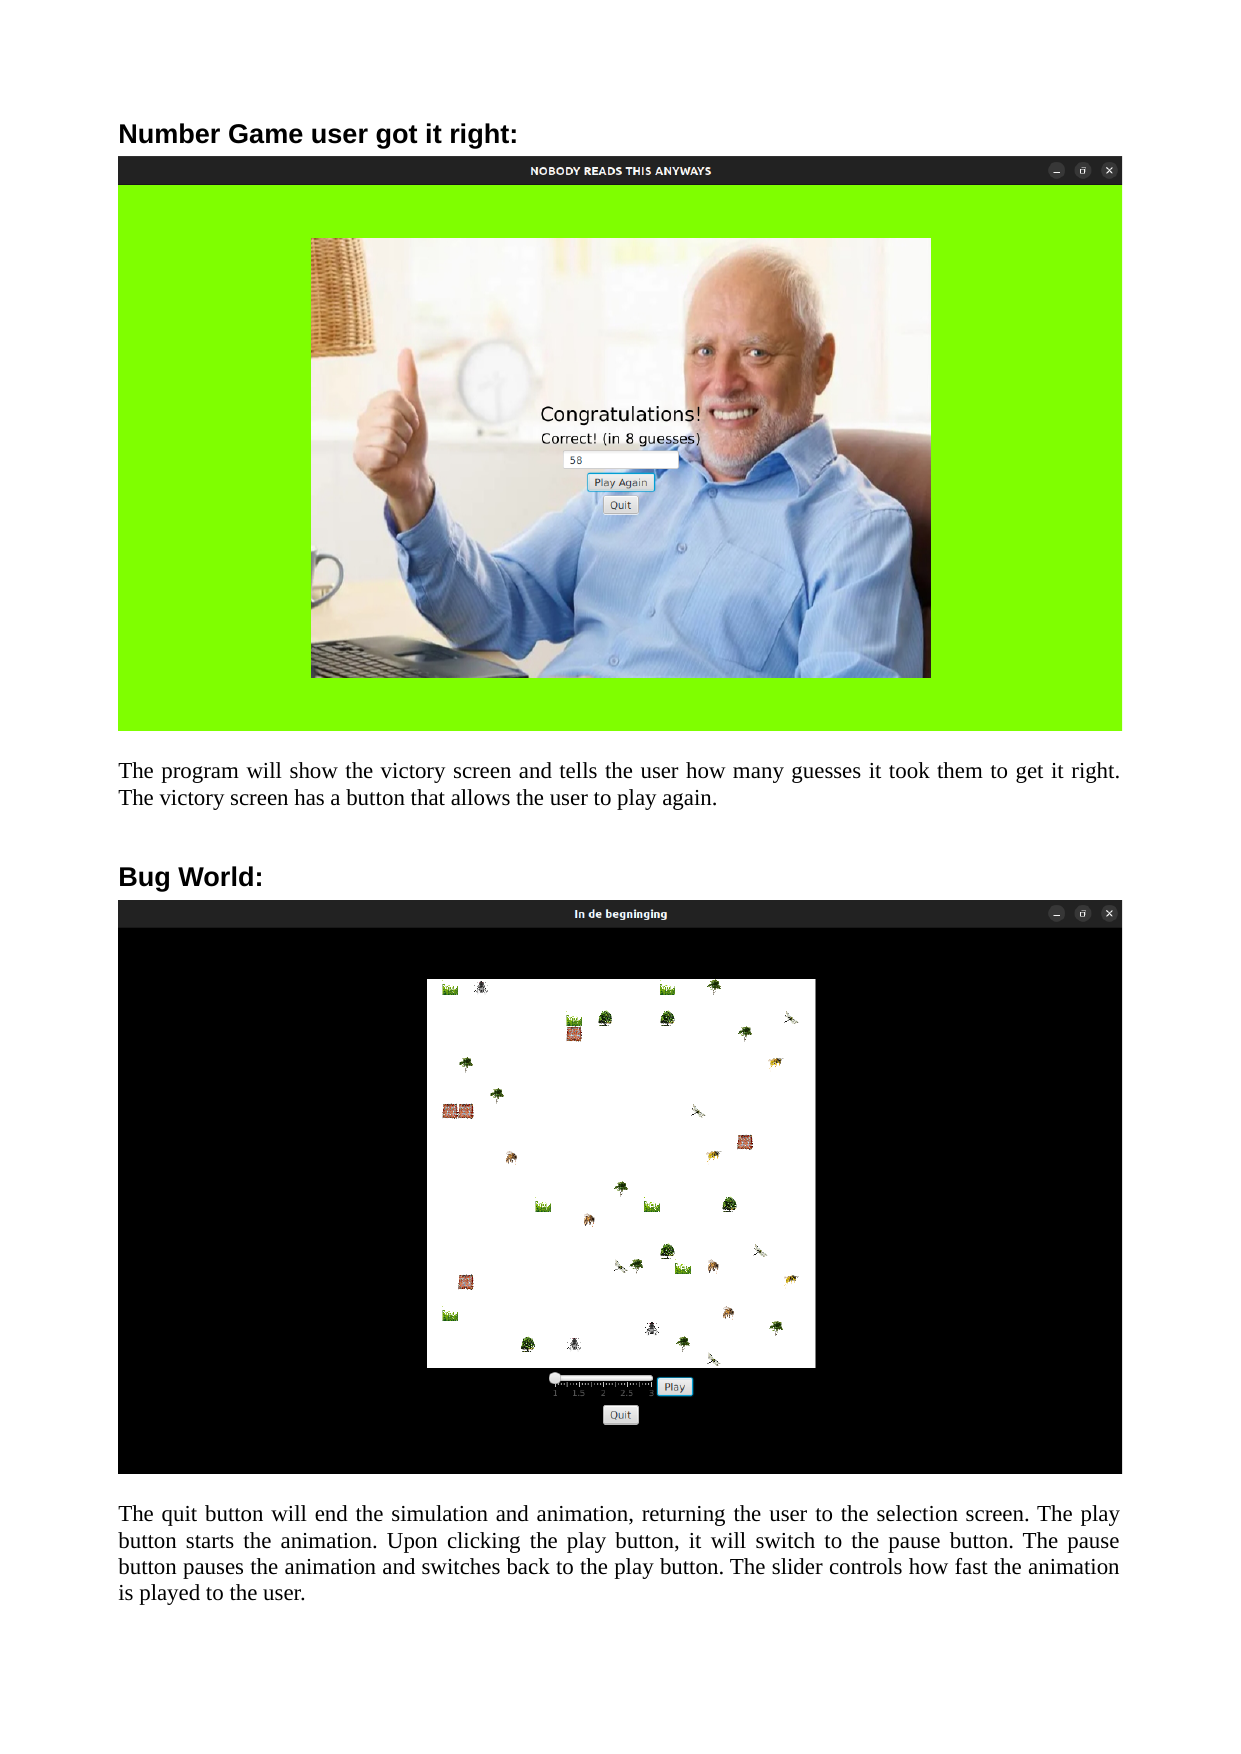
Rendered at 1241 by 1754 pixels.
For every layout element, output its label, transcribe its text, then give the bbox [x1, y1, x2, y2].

text The quit button will end the simulation and animation, returning the user to the selection screen. The play button starts the animation. Upon clicking the play button, it will switch to the pause button. The pause button pauses the animation and switches back to the play button. The slider controls how fast the animation is played to the user. [118, 1500, 1122, 1606]
picture [118, 900, 1123, 1474]
subtitle Number Game user got it right: [118, 118, 1122, 149]
text The program will show the victory screen and tells the user how many guesses it took them to get it right. The victory screen has a button that allows the user to play again. [118, 757, 1122, 810]
picture [118, 156, 1123, 731]
subtitle Bug World: [118, 861, 1122, 892]
